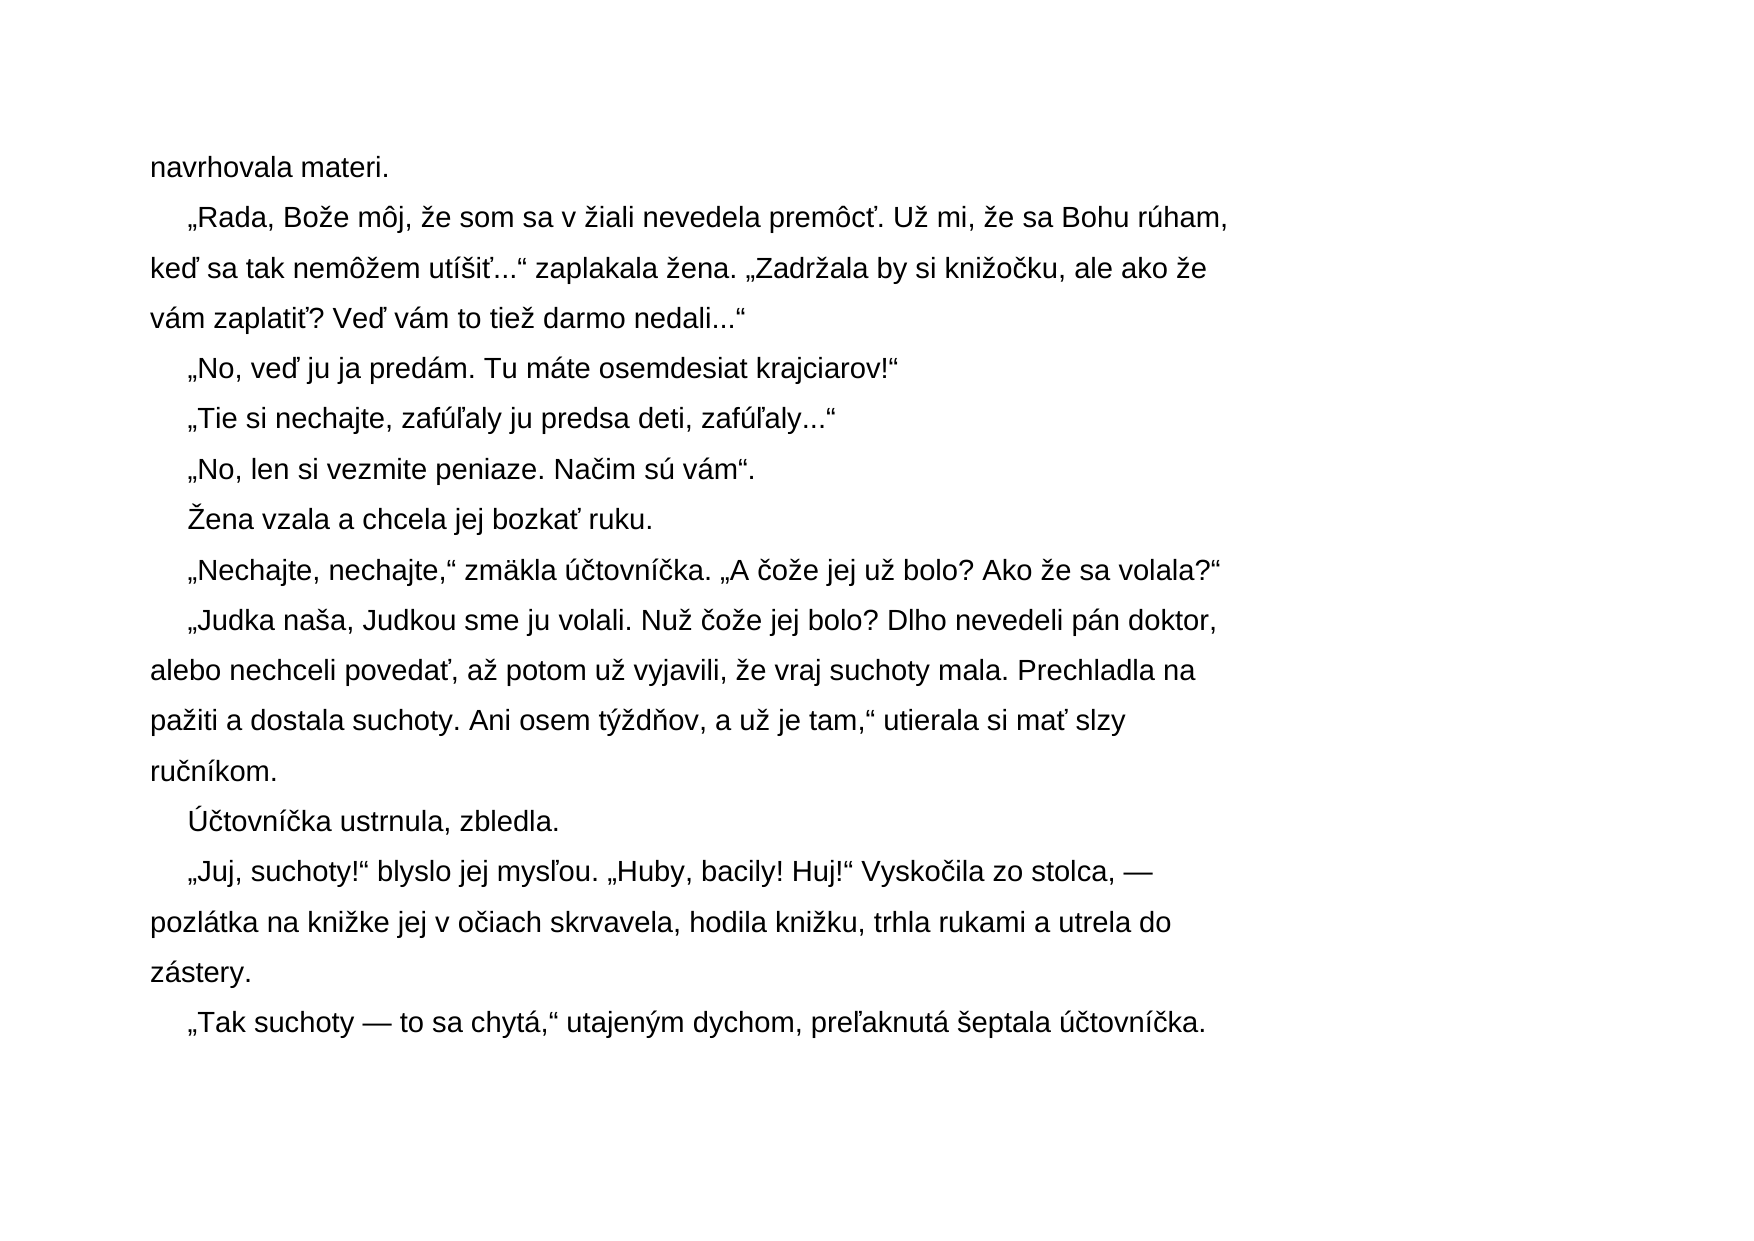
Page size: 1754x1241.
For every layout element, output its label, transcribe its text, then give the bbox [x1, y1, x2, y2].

text „Juj, suchoty!“ blyslo jej mysľou. „Huby, bacily! Huj!“ Vyskočila zo stolca, — pozlátka na knižke jej v očiach skrvavela, hodila knižku, trhla rukami a utrela do zástery. [150, 854, 1242, 988]
text „No, len si vezmite peniaze. Načim sú vám“. [150, 452, 1242, 485]
text navrhovala materi. [150, 150, 1242, 183]
text „No, veď ju ja predám. Tu máte osemdesiat krajciarov!“ [150, 351, 1242, 385]
text „Nechajte, nechajte,“ zmäkla účtovníčka. „A čože jej už bolo? Ako že sa volala?“ [150, 552, 1242, 586]
text Žena vzala a chcela jej bozkať ruku. [150, 502, 1242, 536]
text „Tak suchoty — to sa chytá,“ utajeným dychom, preľaknutá šeptala účtovníčka. [150, 1005, 1242, 1039]
text „Rada, Bože môj, že som sa v žiali nevedela premôcť. Už mi, že sa Bohu rúham, keď sa tak nemôžem utíšiť...“ zaplakala žena. „Zadržala by si knižočku, ale ako že vám zaplatiť? Veď vám to tiež darmo nedali...“ [150, 200, 1242, 334]
text „Tie si nechajte, zafúľaly ju predsa deti, zafúľaly...“ [150, 402, 1242, 435]
text Účtovníčka ustrnula, zbledla. [150, 804, 1242, 838]
text „Judka naša, Judkou sme ju volali. Nuž čože jej bolo? Dlho nevedeli pán doktor, alebo nechceli povedať, až potom už vyjavili, že vraj suchoty mala. Prechladla na pažiti a dostala suchoty. Ani osem týždňov, a už je tam,“ utierala si mať slzy ručníkom. [150, 603, 1242, 787]
